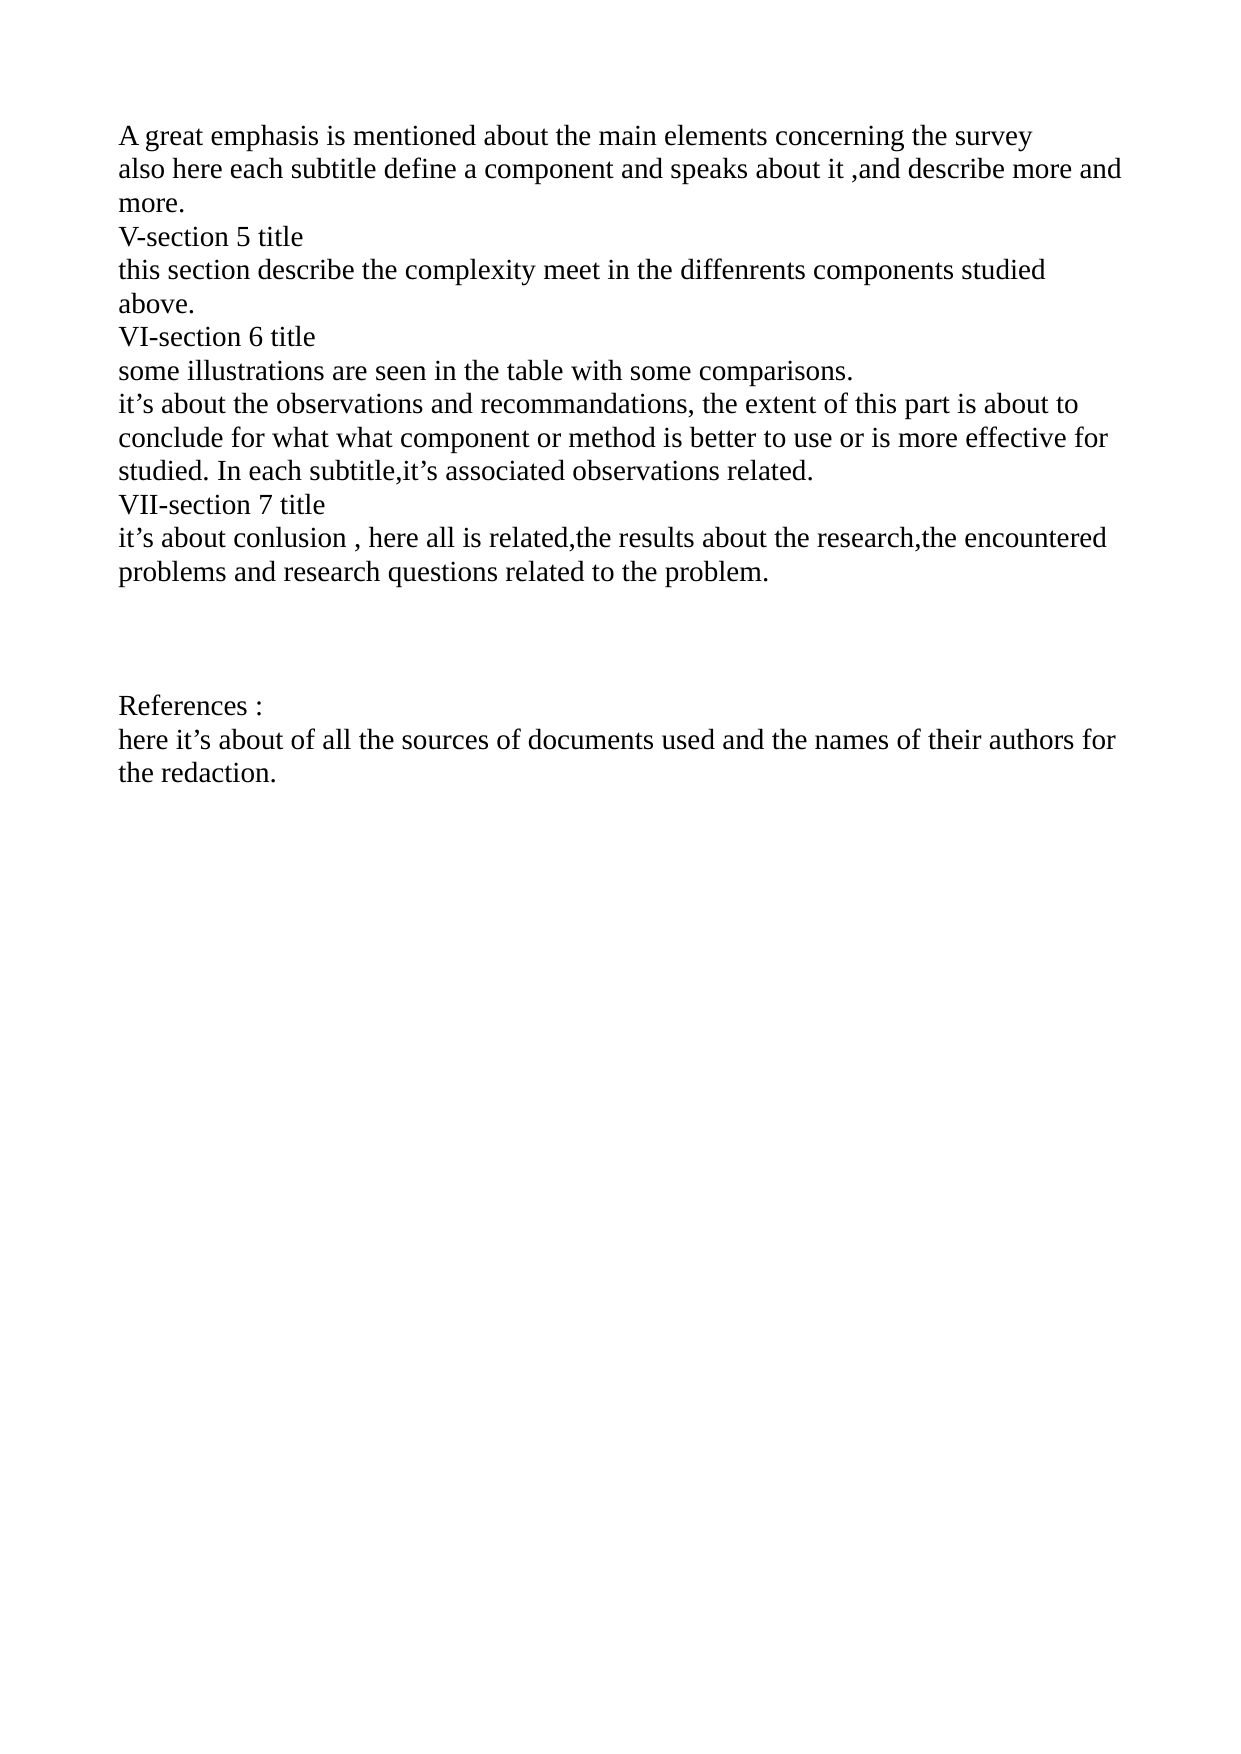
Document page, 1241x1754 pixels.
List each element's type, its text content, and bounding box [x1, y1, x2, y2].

text some illustrations are seen in the table with some comparisons. [118, 353, 1122, 386]
text V-section 5 title [118, 219, 1122, 252]
text also here each subtitle define a component and speaks about it ,and describe more and more. [118, 152, 1122, 219]
text it’s about conlusion , here all is related,the results about the research,the encountered problems and research questions related to the problem. [118, 521, 1122, 588]
text References : [118, 688, 1122, 722]
text this section describe the complexity meet in the diffenrents components studied above. [118, 252, 1122, 319]
text A great emphasis is mentioned about the main elements concerning the survey [118, 118, 1122, 152]
text VI-section 6 title [118, 319, 1122, 353]
text it’s about the observations and recommandations, the extent of this part is about to conclude for what what component or method is better to use or is more effective for studied. In each subtitle,it’s associated observations related. [118, 386, 1122, 487]
text here it’s about of all the sources of documents used and the names of their authors for the redaction. [118, 722, 1122, 789]
text VII-section 7 title [118, 487, 1122, 521]
